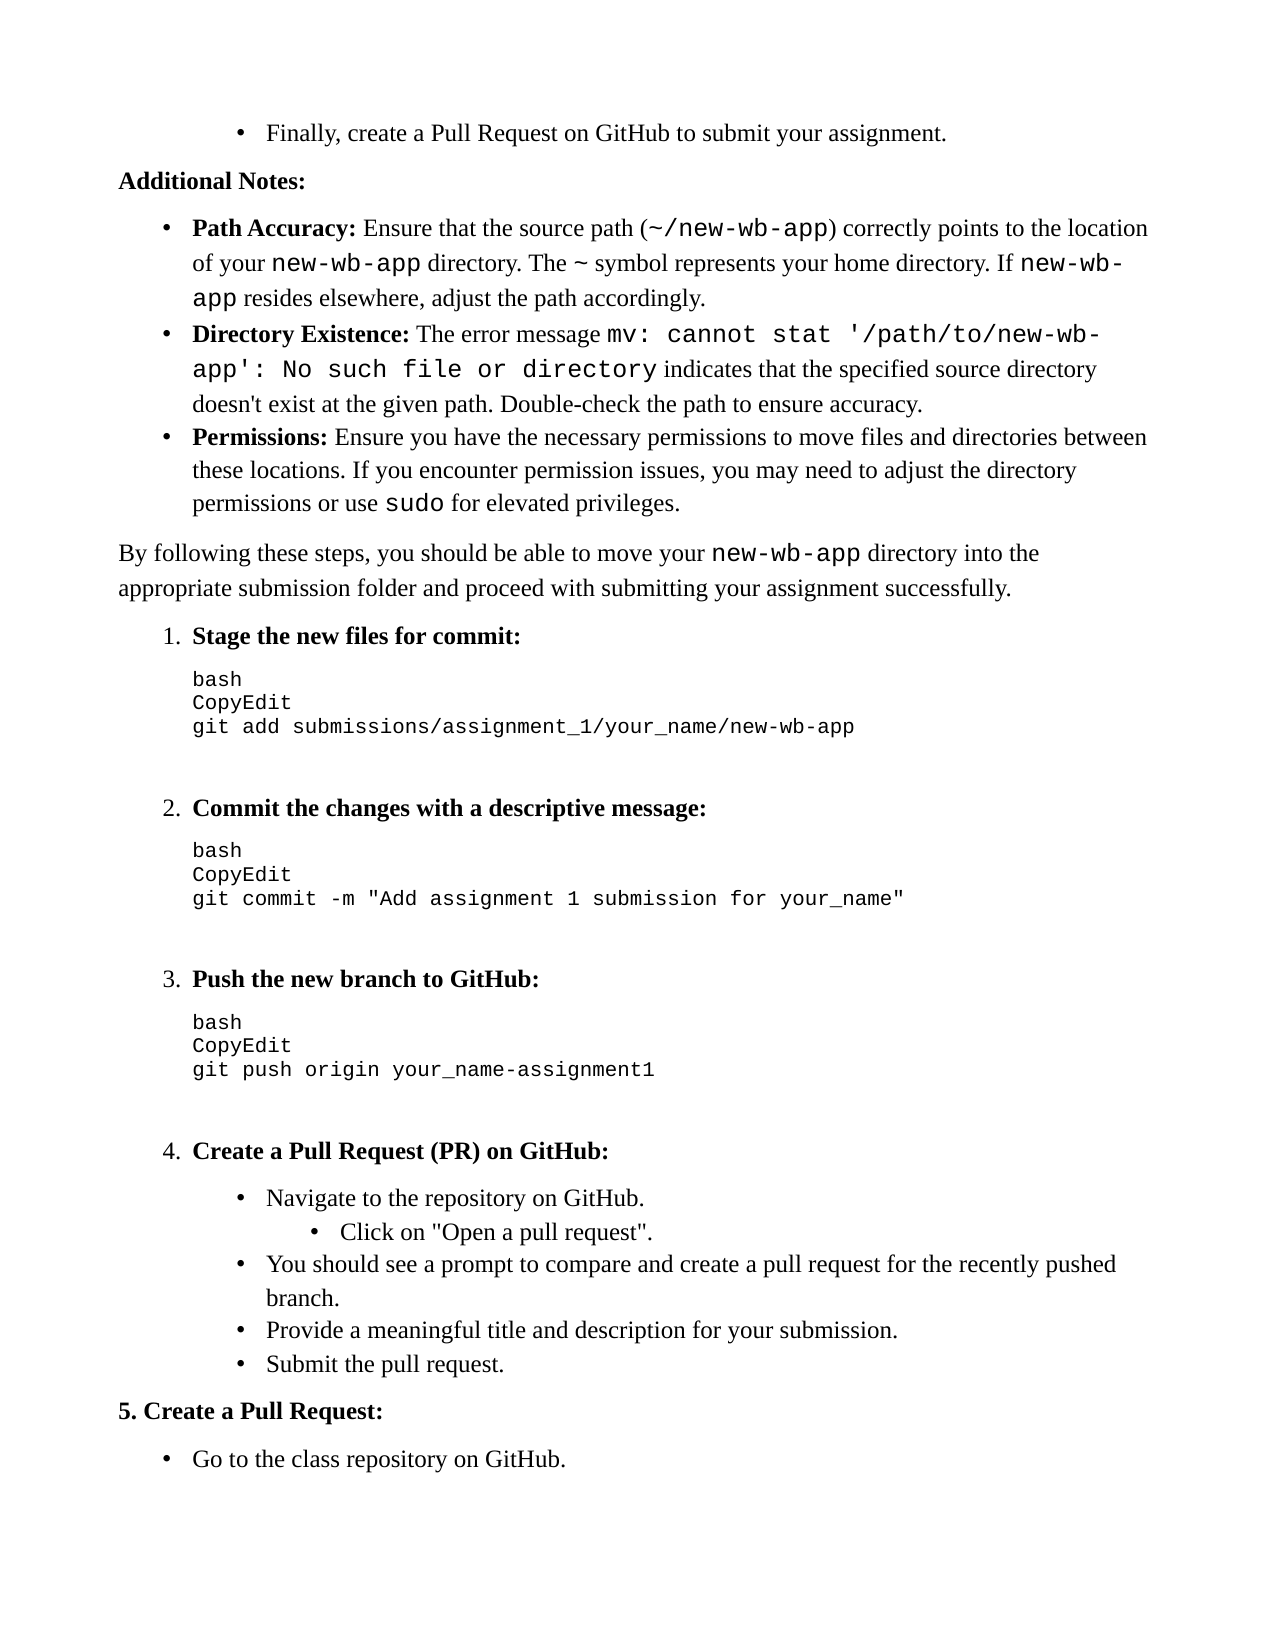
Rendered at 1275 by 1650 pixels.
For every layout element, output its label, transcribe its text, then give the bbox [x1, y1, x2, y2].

list bash [162, 840, 1157, 864]
text By following these steps, you should be able to move your new-wb-app directory into the appropriate submission folder and proceed with submitting your assignment successfully. [118, 538, 1157, 602]
list Create a Pull Request (PR) on GitHub: [162, 1136, 1157, 1165]
list Finally, create a Pull Request on GitHub to submit your assignment. [236, 118, 1157, 147]
list Path Accuracy: Ensure that the source path (~/new-wb-app) correctly points to the location of your new-wb-app directory. The ~ symbol represents your home directory. If new-wb-app resides elsewhere, adjust the path accordingly. [162, 213, 1157, 314]
list bash [162, 668, 1157, 692]
list git add submissions/assignment_1/your_name/new-wb-app [162, 716, 1157, 739]
list Push the new branch to GitHub: [162, 964, 1157, 993]
list bash [162, 1012, 1157, 1036]
list CopyEdit [162, 864, 1157, 887]
list Submit the pull request. [236, 1349, 1157, 1377]
list Directory Existence: The error message mv: cannot stat '/path/to/new-wb-app': No such file or directory indicates that the specified source directory doesn't exist at the given path. Double-check the path to ensure accuracy. [162, 319, 1157, 418]
list CopyEdit [162, 692, 1157, 716]
list Click on "Open a pull request". [310, 1217, 1157, 1245]
list Provide a meaningful title and description for your submission. [236, 1316, 1157, 1344]
text Additional Notes: [118, 166, 1157, 194]
list git commit -m "Add assignment 1 submission for your_name" [162, 887, 1157, 911]
list CopyEdit [162, 1036, 1157, 1059]
list Stage the new files for commit: [162, 621, 1157, 650]
list Go to the class repository on GitHub. [162, 1444, 1157, 1473]
list Commit the changes with a descriptive message: [162, 793, 1157, 821]
list You should see a prompt to compare and create a pull request for the recently pushed branch. [236, 1249, 1157, 1311]
list Permissions: Ensure you have the necessary permissions to move files and directories between these locations. If you encounter permission issues, you may need to adjust the directory permissions or use sudo for elevated privileges. [162, 422, 1157, 519]
list git push origin your_name-assignment1 [162, 1059, 1157, 1083]
text 5. Create a Pull Request: [118, 1396, 1157, 1425]
list Navigate to the repository on GitHub. [236, 1183, 1157, 1212]
